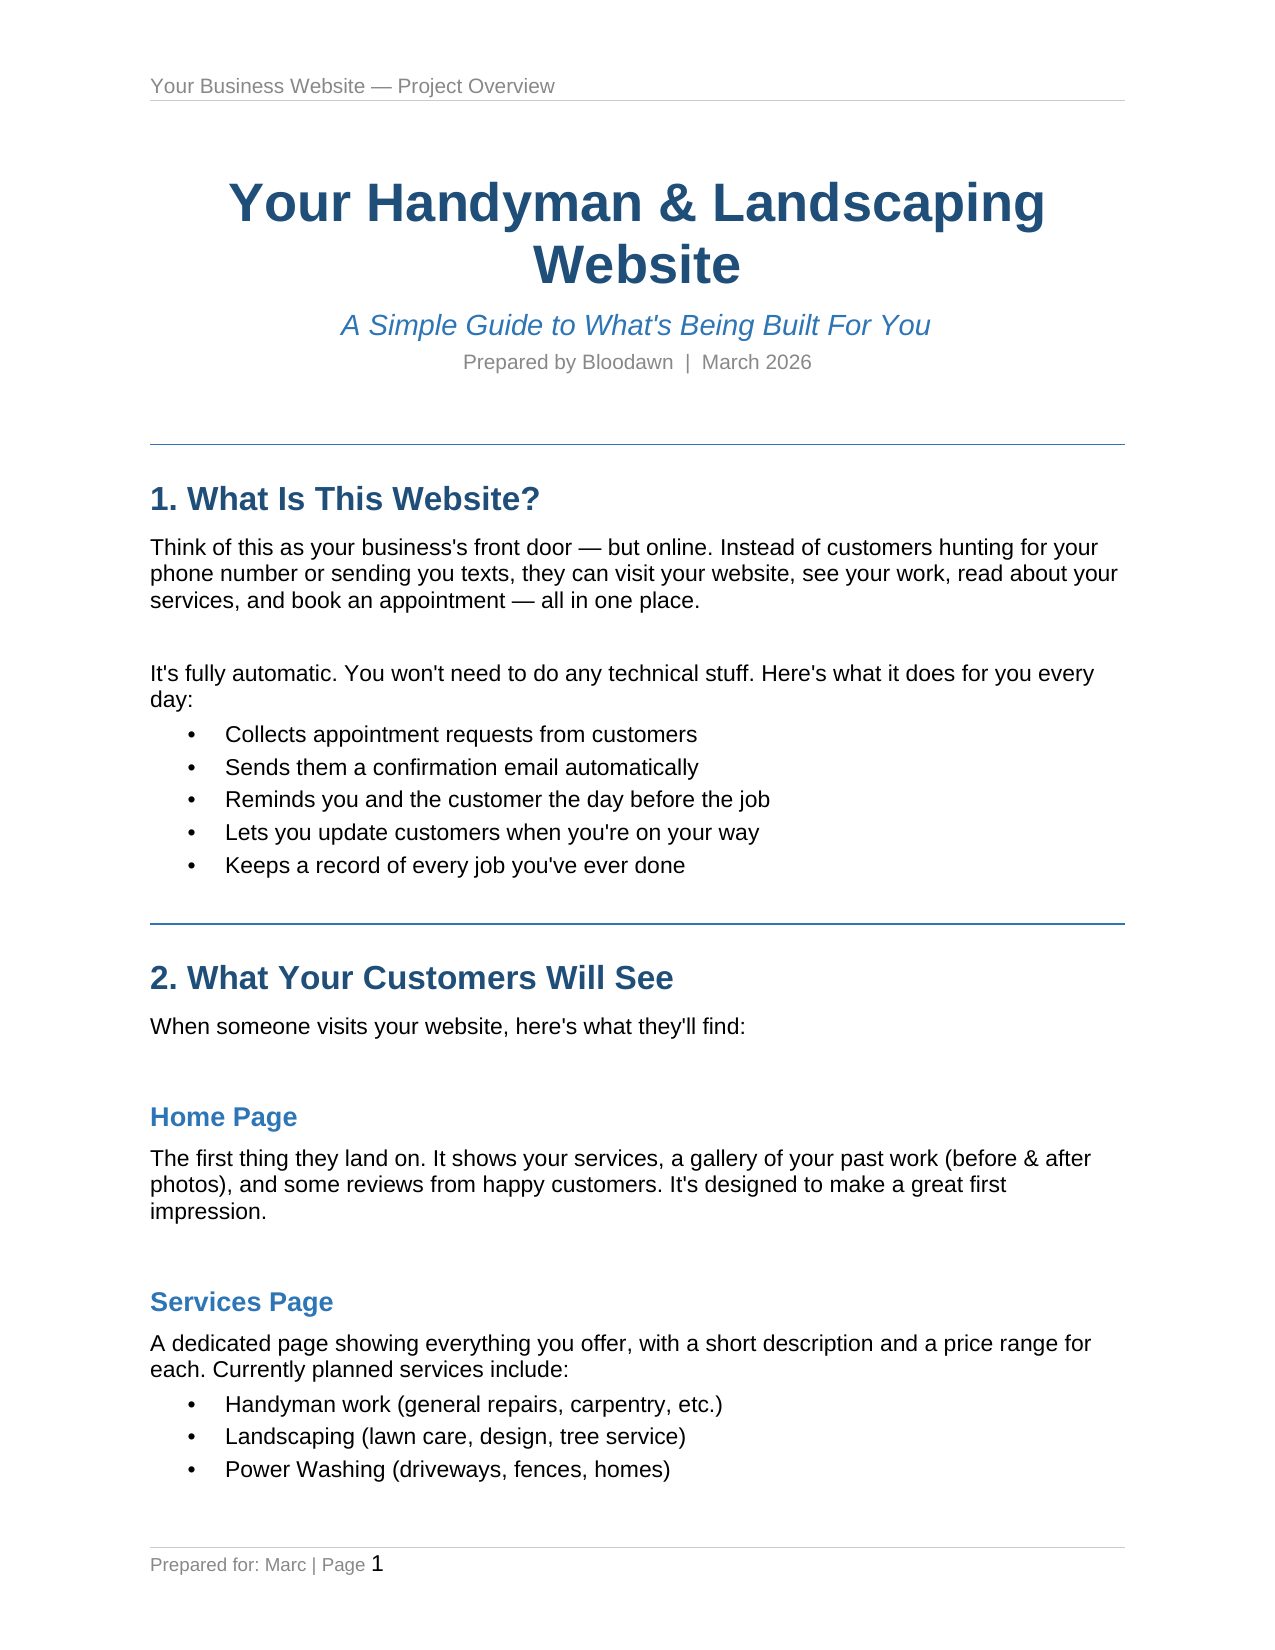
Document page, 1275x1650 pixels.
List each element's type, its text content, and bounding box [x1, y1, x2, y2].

subtitle 2. What Your Customers Will See [150, 958, 1125, 996]
text Think of this as your business's front door — but online. Instead of customers hunting for your phone number or sending you texts, they can visit your website, see your work, read about your services, and book an appointment — all in one place. [150, 534, 1125, 613]
text The first thing they land on. It shows your services, a gallery of your past work (before & after photos), and some reviews from happy customers. It's designed to make a great first impression. [150, 1145, 1125, 1224]
text A dedicated page showing everything you offer, with a short description and a price range for each. Currently planned services include: [150, 1329, 1125, 1382]
text A Simple Guide to What's Being Built For You [150, 308, 1125, 341]
subtitle Services Page [150, 1286, 1125, 1317]
list Reminds you and the customer the day before the job [187, 786, 1125, 813]
list Handyman work (general repairs, carpentry, etc.) [187, 1391, 1125, 1417]
text It's fully automatic. You won't need to do any technical stuff. Here's what it does for you every day: [150, 660, 1125, 713]
text When someone visits your website, here's what they'll find: [150, 1013, 1125, 1039]
list Lets you update customers when you're on your way [187, 819, 1125, 845]
text Prepared by Bloodawn | March 2026 [150, 350, 1125, 374]
list Sends them a confirmation email automatically [187, 754, 1125, 780]
list Landscaping (lawn care, design, tree service) [187, 1423, 1125, 1449]
subtitle 1. What Is This Website? [150, 479, 1125, 517]
list Power Washing (driveways, fences, homes) [187, 1456, 1125, 1482]
text Your Handyman & Landscaping Website [150, 171, 1125, 295]
list Keeps a record of every job you've ever done [187, 852, 1125, 878]
list Collects appointment requests from customers [187, 721, 1125, 747]
subtitle Home Page [150, 1101, 1125, 1132]
